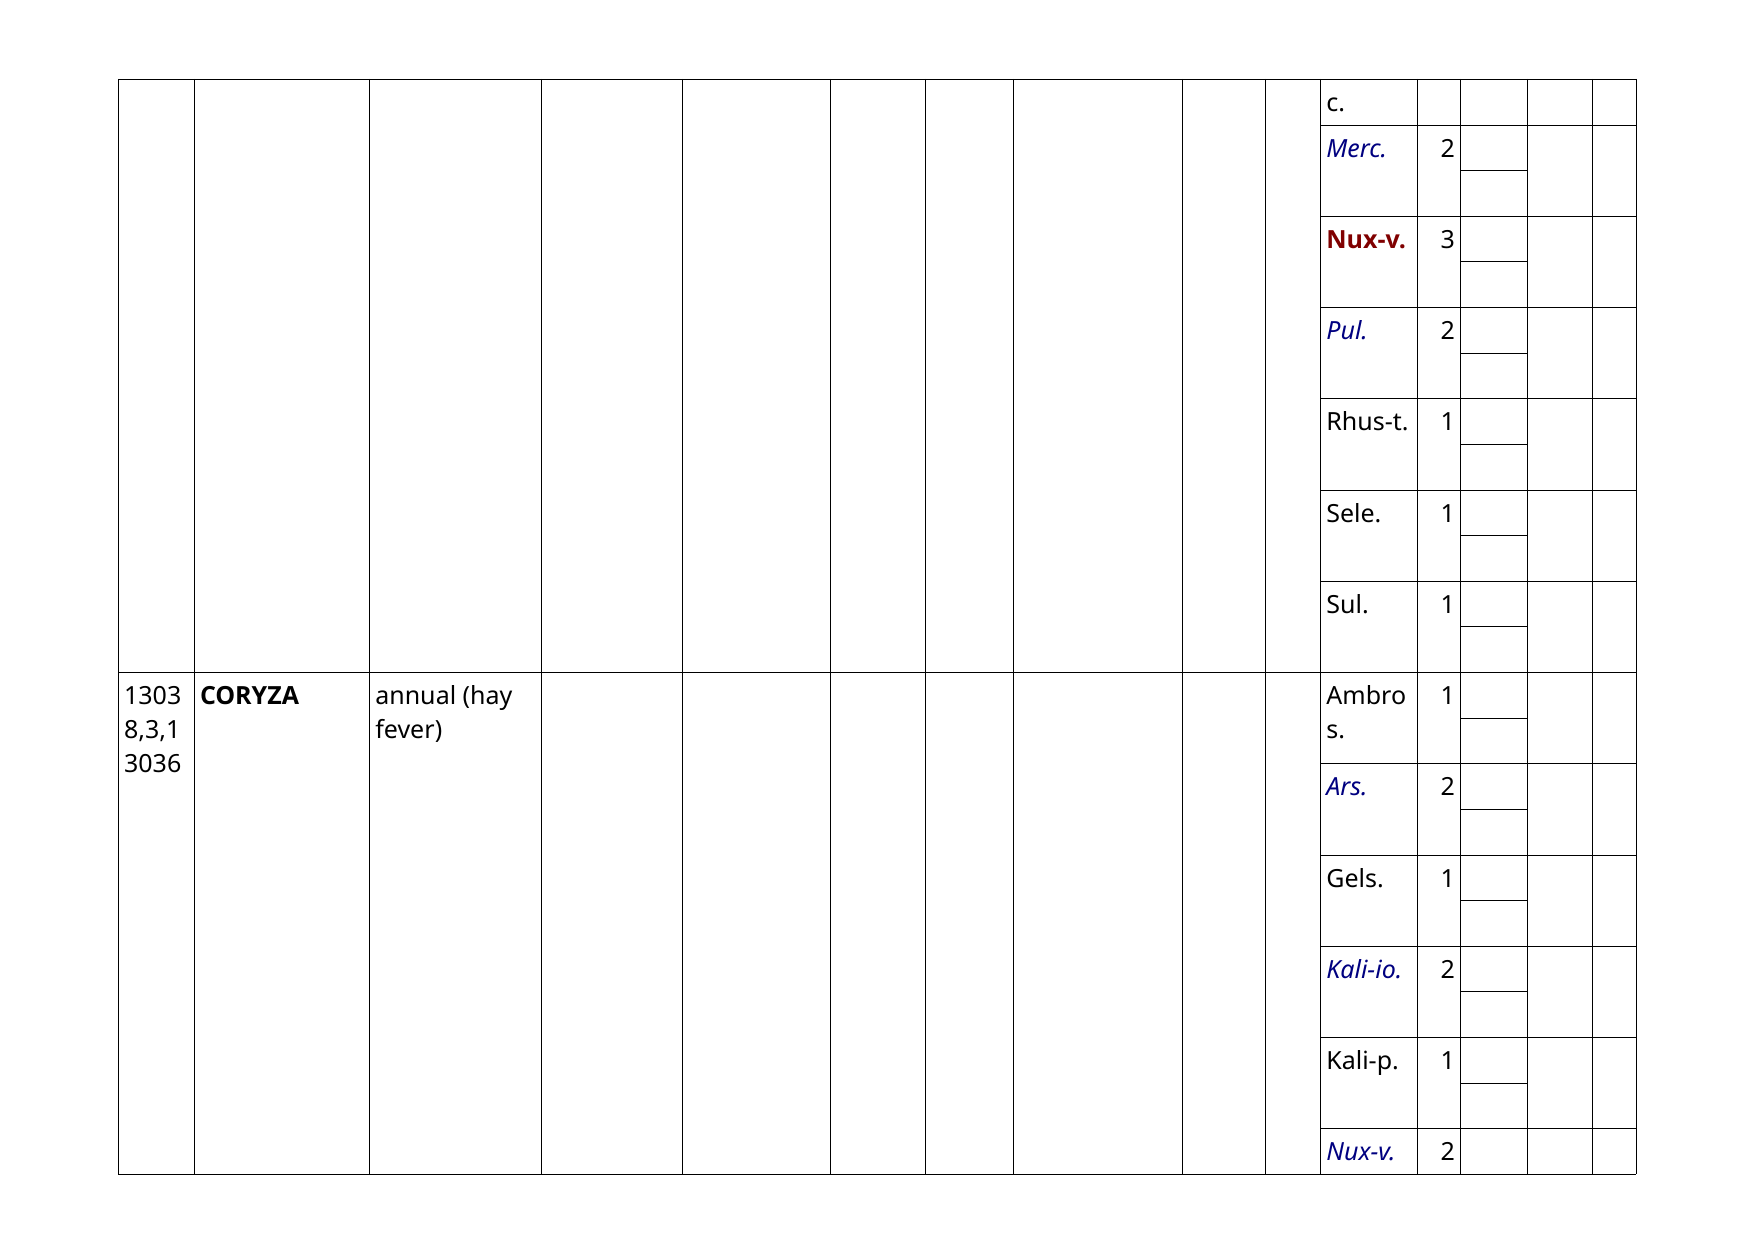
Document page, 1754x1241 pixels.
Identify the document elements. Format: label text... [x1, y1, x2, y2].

table_cell [1461, 627, 1527, 672]
table_cell [1266, 673, 1320, 1174]
table_cell [1593, 1038, 1636, 1128]
table_cell [1461, 354, 1527, 398]
table_cell [119, 80, 194, 672]
table_cell [1461, 262, 1527, 307]
table_cell [1461, 126, 1527, 170]
table_cell Kali-p. [1321, 1038, 1417, 1128]
table_cell [1183, 80, 1265, 672]
table_cell [1528, 764, 1592, 854]
table_cell [1183, 673, 1265, 1174]
table_cell [1528, 308, 1592, 398]
table_cell [926, 673, 1013, 1174]
table_cell [831, 673, 925, 1174]
table_cell [1528, 673, 1592, 763]
table_cell 2 [1418, 947, 1460, 1037]
table_cell [1461, 171, 1527, 216]
table_cell [1528, 399, 1592, 489]
table_cell [1528, 126, 1592, 216]
table_cell [1593, 673, 1636, 763]
table_cell 1 [1418, 582, 1460, 672]
table_cell [1461, 491, 1527, 535]
table_cell [1593, 80, 1636, 124]
table_cell [683, 673, 830, 1174]
table_cell [1461, 399, 1527, 444]
table_cell 2 [1418, 764, 1460, 854]
table_cell [1014, 80, 1182, 672]
table_cell [1528, 80, 1592, 124]
table_cell Ambros. [1321, 673, 1417, 763]
table_cell [1593, 126, 1636, 216]
table_cell Ars. [1321, 764, 1417, 854]
table_cell 1 [1418, 1038, 1460, 1128]
table_cell [1461, 1129, 1527, 1174]
table_cell [1461, 1038, 1527, 1083]
table_cell 1 [1418, 399, 1460, 489]
table_cell Kali-io. [1321, 947, 1417, 1037]
table_cell [1014, 673, 1182, 1174]
table_cell [1593, 491, 1636, 581]
table_cell 1 [1418, 673, 1460, 763]
table_cell 2 [1418, 1129, 1460, 1174]
table_cell [1461, 719, 1527, 763]
table_cell [1266, 80, 1320, 672]
table_cell [542, 673, 682, 1174]
table_cell [1461, 810, 1527, 854]
table_cell Gels. [1321, 856, 1417, 946]
table_cell [1593, 582, 1636, 672]
table_cell [1461, 673, 1527, 718]
table_cell 3 [1418, 217, 1460, 307]
table_cell c. [1321, 80, 1417, 124]
table_cell [1528, 491, 1592, 581]
table_cell Sul. [1321, 582, 1417, 672]
table_cell [1461, 217, 1527, 261]
table_cell [1461, 80, 1527, 124]
table_cell [831, 80, 925, 672]
table_cell Sele. [1321, 491, 1417, 581]
table_cell [1593, 1129, 1636, 1174]
table_cell Rhus-t. [1321, 399, 1417, 489]
table_cell [926, 80, 1013, 672]
table_cell [1461, 445, 1527, 489]
table_cell [1461, 582, 1527, 626]
table_cell Merc. [1321, 126, 1417, 216]
table_cell [1528, 217, 1592, 307]
table_cell [1593, 856, 1636, 946]
table_cell [1418, 80, 1460, 124]
table_cell [1461, 536, 1527, 581]
table_cell [1528, 947, 1592, 1037]
table_cell [1461, 901, 1527, 946]
table_cell [683, 80, 830, 672]
table_cell 1 [1418, 856, 1460, 946]
table_cell [1593, 947, 1636, 1037]
table_cell 2 [1418, 126, 1460, 216]
table_cell [1593, 764, 1636, 854]
table_cell [1528, 1038, 1592, 1128]
table_cell annual (hay fever) [370, 673, 541, 1174]
table_cell [1593, 217, 1636, 307]
table_cell [1461, 947, 1527, 991]
table_cell [1528, 856, 1592, 946]
table_cell Pul. [1321, 308, 1417, 398]
table_cell [1461, 856, 1527, 900]
table_cell 13038,3,13036 [119, 673, 194, 1174]
table_cell [1461, 1084, 1527, 1128]
table_cell 1 [1418, 491, 1460, 581]
table_cell [1593, 399, 1636, 489]
table_cell [542, 80, 682, 672]
table_cell [1461, 992, 1527, 1037]
table_cell [1528, 582, 1592, 672]
table_cell [1593, 308, 1636, 398]
table_cell [1461, 764, 1527, 809]
table_cell Nux-v. [1321, 1129, 1417, 1174]
table_cell Nux-v. [1321, 217, 1417, 307]
table_cell coryza [195, 673, 369, 1174]
table_cell [195, 80, 369, 672]
table_cell [1461, 308, 1527, 353]
table_cell 2 [1418, 308, 1460, 398]
table_cell [1528, 1129, 1592, 1174]
table_cell [370, 80, 541, 672]
